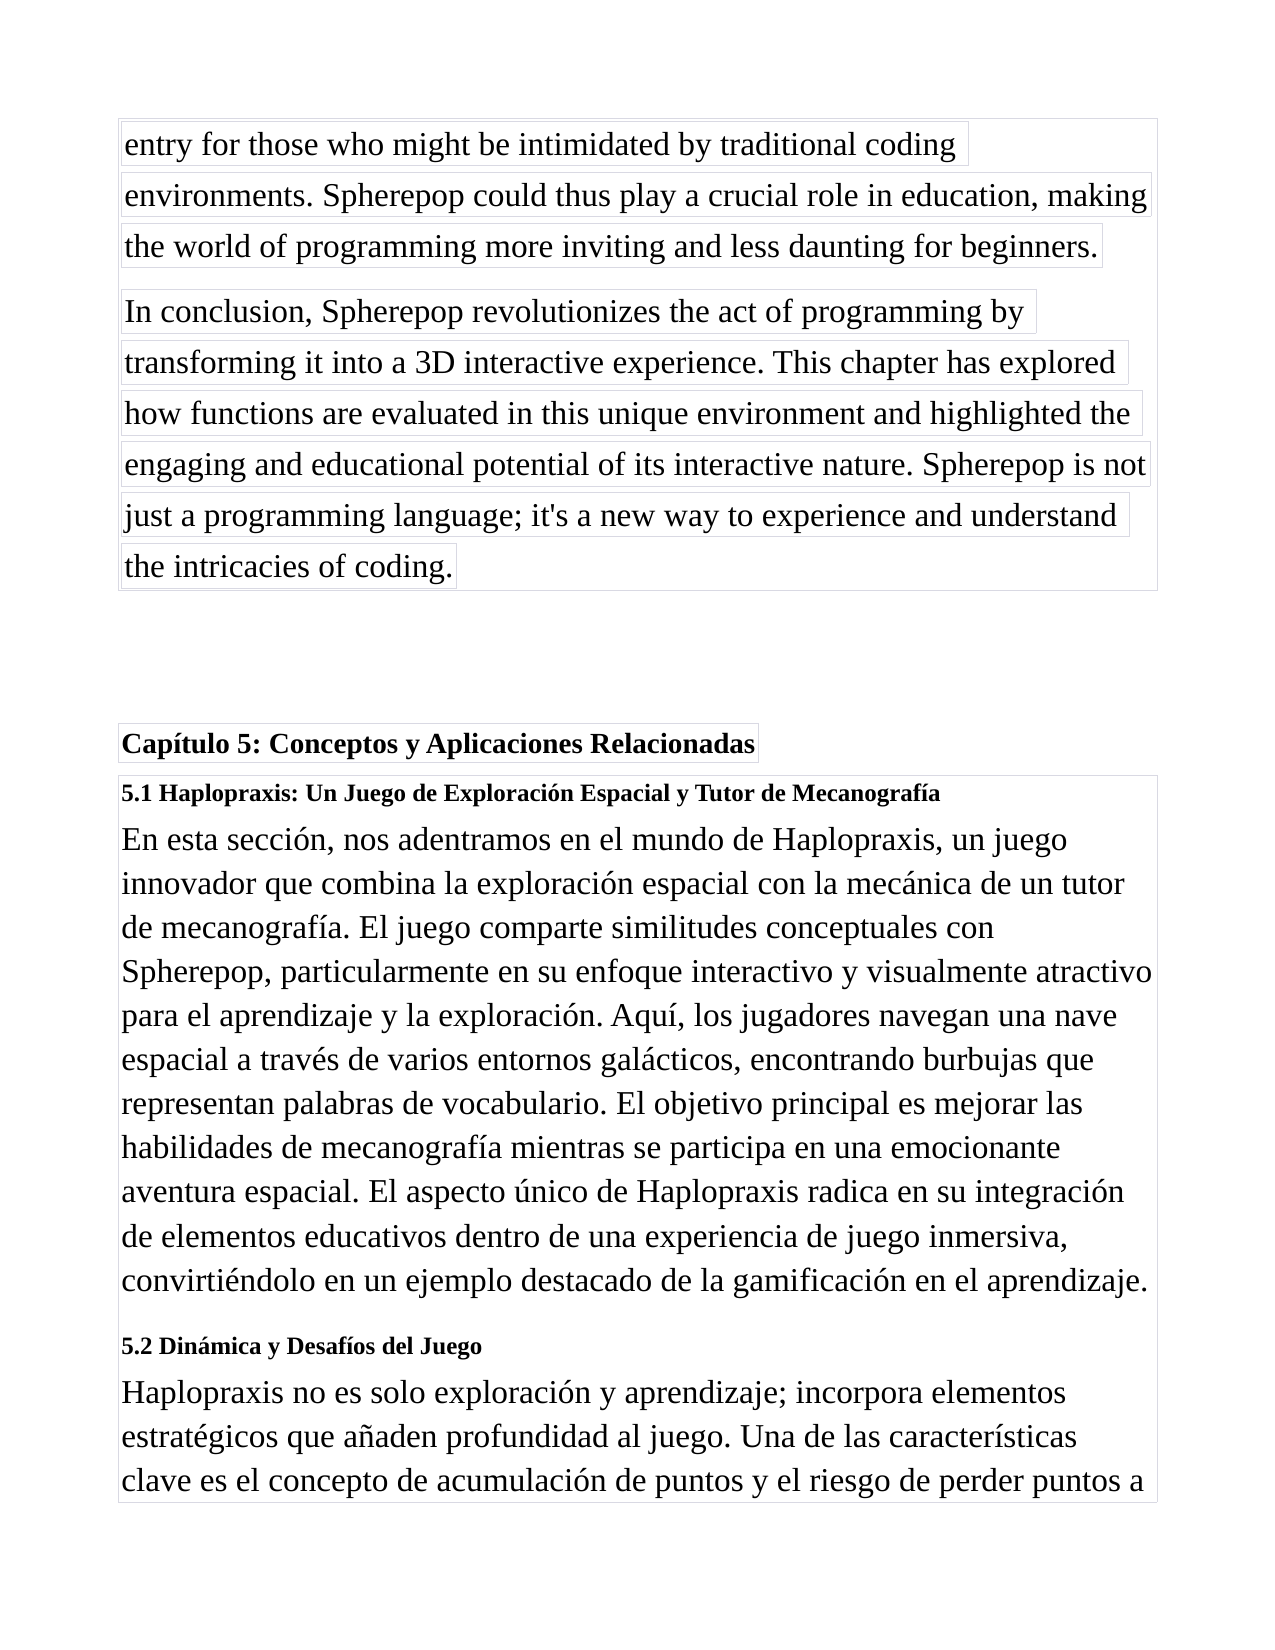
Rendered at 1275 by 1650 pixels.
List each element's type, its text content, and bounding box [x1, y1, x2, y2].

text En esta sección, nos adentramos en el mundo de Haplopraxis, un juego innovador que combina la exploración espacial con la mecánica de un tutor de mecanografía. El juego comparte similitudes conceptuales con Spherepop, particularmente en su enfoque interactivo y visualmente atractivo para el aprendizaje y la exploración. Aquí, los jugadores navegan una nave espacial a través de varios entornos galácticos, encontrando burbujas que representan palabras de vocabulario. El objetivo principal es mejorar las habilidades de mecanografía mientras se participa en una emocionante aventura espacial. El aspecto único de Haplopraxis radica en su integración de elementos educativos dentro de una experiencia de juego inmersiva, convirtiéndolo en un ejemplo destacado de la gamificación en el aprendizaje. [119, 816, 1157, 1298]
subtitle [759, 723, 1157, 762]
subtitle 5.2 Dinámica y Desafíos del Juego [119, 1328, 1157, 1360]
subtitle 5.1 Haplopraxis: Un Juego de Exploración Espacial y Tutor de Mecanografía [119, 776, 1157, 807]
text Haplopraxis no es solo exploración y aprendizaje; incorpora elementos estratégicos que añaden profundidad al juego. Una de las características clave es el concepto de acumulación de puntos y el riesgo de perder puntos a [119, 1369, 1157, 1502]
subtitle Capítulo 5: Conceptos y Aplicaciones Relacionadas [119, 724, 758, 762]
text entry for those who might be intimidated by traditional coding environments. Spherepop could thus play a crucial role in education, making the world of programming more inviting and less daunting for beginners. [119, 119, 1157, 267]
text In conclusion, Spherepop revolutionizes the act of programming by transforming it into a 3D interactive experience. This chapter has explored how functions are evaluated in this unique environment and highlighted the engaging and educational potential of its interactive nature. Spherepop is not just a programming language; it's a new way to experience and understand the intricacies of coding. [119, 286, 1157, 590]
